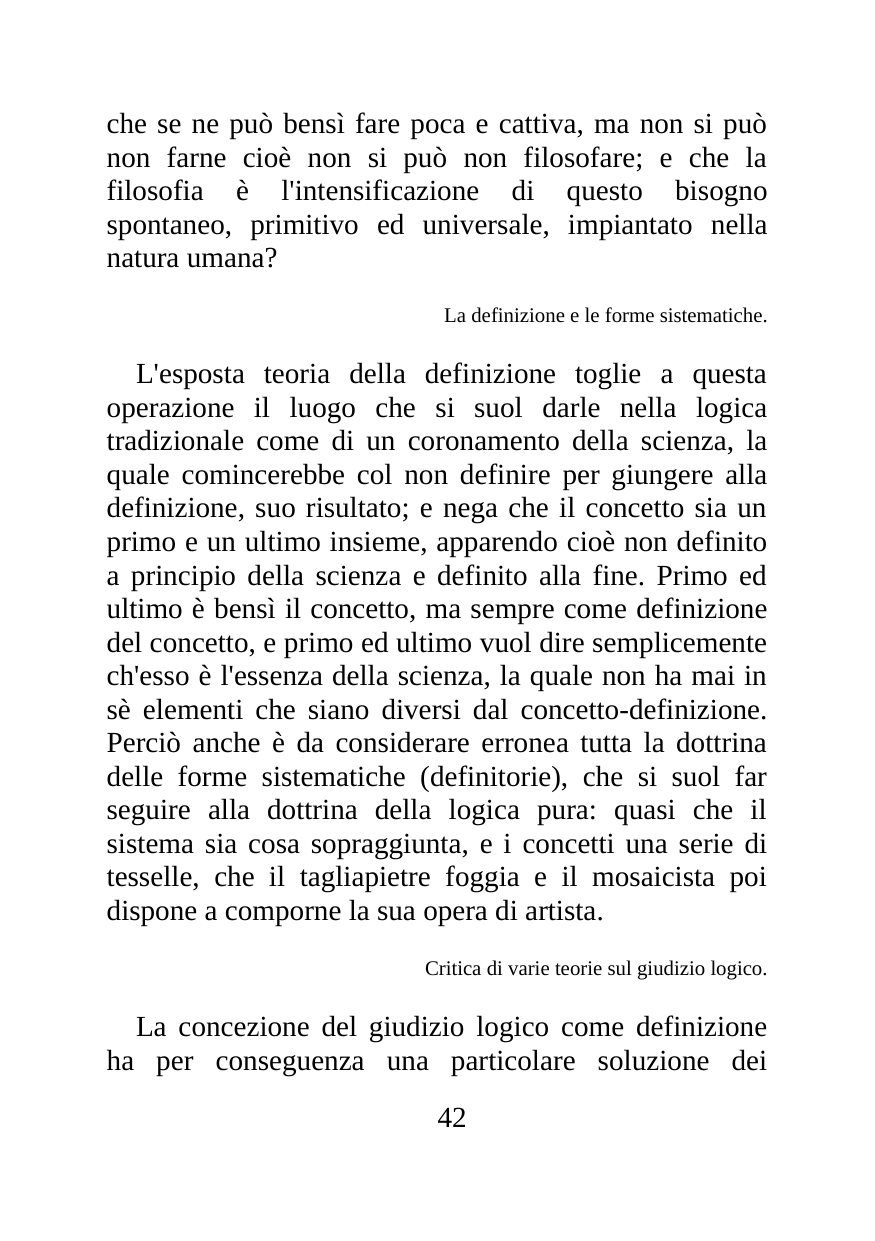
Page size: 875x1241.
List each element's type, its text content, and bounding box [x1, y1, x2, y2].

text Critica di varie teorie sul giudizio logico. [106, 956, 768, 980]
text che se ne può bensì fare poca e cattiva, ma non si può non farne cioè non si può non filosofare; e che la filosofia è l'intensificazione di questo bisogno spontaneo, primitivo ed universale, impiantato nella natura umana? [106, 106, 768, 274]
text La definizione e le forme sistematiche. [106, 303, 768, 327]
text L'esposta teoria della definizione toglie a questa operazione il luogo che si suol darle nella logica tradizionale come di un coronamento della scienza, la quale comincerebbe col non definire per giungere alla definizione, suo risultato; e nega che il concetto sia un primo e un ultimo insieme, apparendo cioè non definito a principio della scienza e definito alla fine. Primo ed ultimo è bensì il concetto, ma sempre come definizione del concetto, e primo ed ultimo vuol dire semplicemente ch'esso è l'essenza della scienza, la quale non ha mai in sè elementi che siano diversi dal concetto-definizione. Perciò anche è da considerare erronea tutta la dottrina delle forme sistematiche (definitorie), che si suol far seguire alla dottrina della logica pura: quasi che il sistema sia cosa sopraggiunta, e i concetti una serie di tesselle, che il tagliapietre foggia e il mosaicista poi dispone a comporne la sua opera di artista. [106, 356, 768, 927]
text La concezione del giudizio logico come definizione ha per conseguenza una particolare soluzione dei [106, 1009, 768, 1076]
